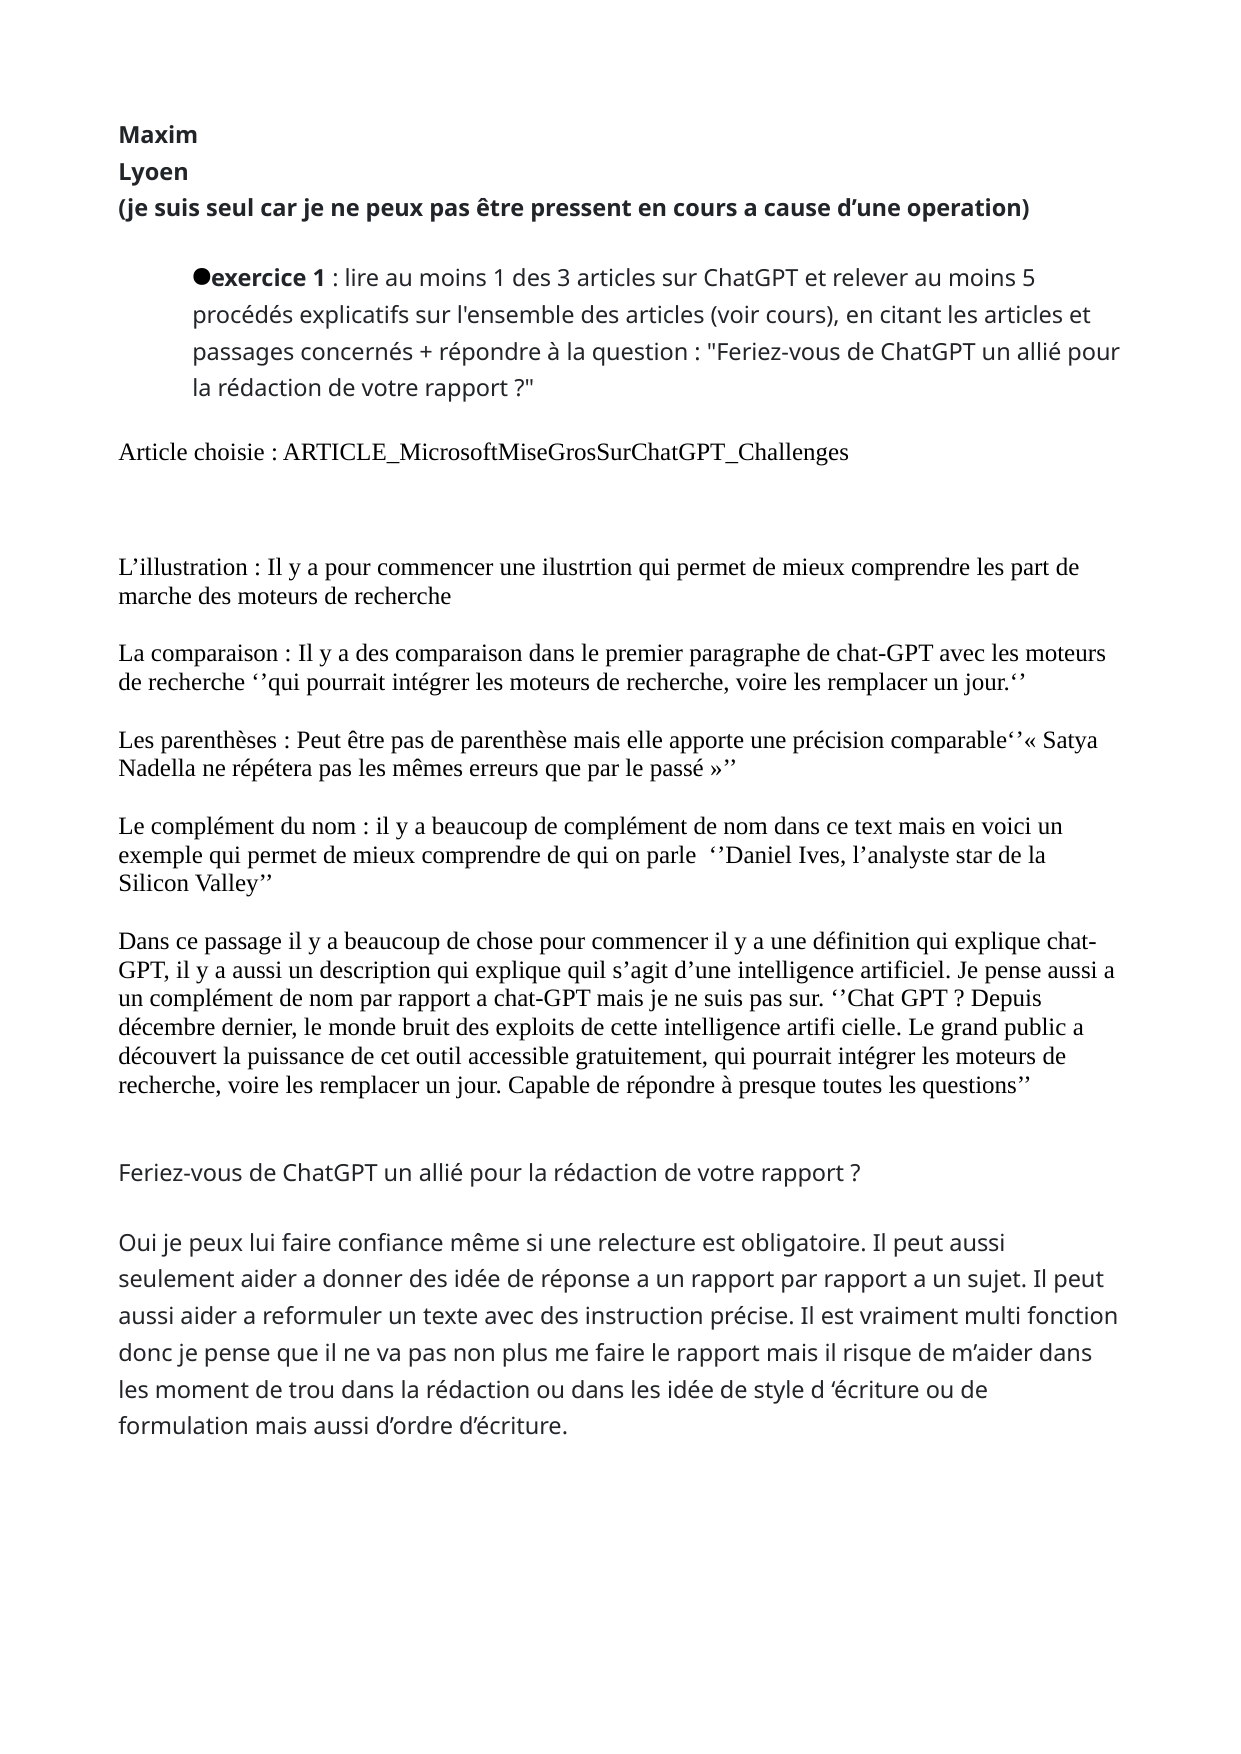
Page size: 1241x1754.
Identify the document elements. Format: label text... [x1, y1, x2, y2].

list exercice 1 : lire au moins 1 des 3 articles sur ChatGPT et relever au moins 5 procédés explicatifs sur l'ensemble des articles (voir cours), en citant les articles et passages concernés + répondre à la question : "Feriez-vous de ChatGPT un allié pour la rédaction de votre rapport ?" [118, 261, 1122, 404]
text Le complément du nom : il y a beaucoup de complément de nom dans ce text mais en voici un exemple qui permet de mieux comprendre de qui on parle ‘’Daniel Ives, l’analyste star de la Silicon Valley’’ [118, 811, 1122, 897]
text L’illustration : Il y a pour commencer une ilustrtion qui permet de mieux comprendre les part de marche des moteurs de recherche [118, 552, 1122, 610]
text Maxim [118, 118, 1122, 150]
text Article choisie : ARTICLE_MicrosoftMiseGrosSurChatGPT_Challenges [118, 437, 1122, 466]
text La comparaison : Il y a des comparaison dans le premier paragraphe de chat-GPT avec les moteurs de recherche ‘’qui pourrait intégrer les moteurs de recherche, voire les remplacer un jour.‘’ [118, 638, 1122, 696]
text Oui je peux lui faire confiance même si une relecture est obligatoire. Il peut aussi seulement aider a donner des idée de réponse a un rapport par rapport a un sujet. Il peut aussi aider a reformuler un texte avec des instruction précise. Il est vraiment multi fonction donc je pense que il ne va pas non plus me faire le rapport mais il risque de m’aider dans les moment de trou dans la rédaction ou dans les idée de style d ‘écriture ou de formulation mais aussi d’ordre d’écriture. [118, 1226, 1122, 1442]
text Feriez-vous de ChatGPT un allié pour la rédaction de votre rapport ? [118, 1156, 1122, 1188]
text Les parenthèses : Peut être pas de parenthèse mais elle apporte une précision comparable‘’« Satya Nadella ne répétera pas les mêmes erreurs que par le passé »’’ [118, 725, 1122, 782]
text Lyoen [118, 155, 1122, 187]
text (je suis seul car je ne peux pas être pressent en cours a cause d’une operation) [118, 192, 1122, 224]
text Dans ce passage il y a beaucoup de chose pour commencer il y a une définition qui explique chat-GPT, il y a aussi un description qui explique quil s’agit d’une intelligence artificiel. Je pense aussi a un complément de nom par rapport a chat-GPT mais je ne suis pas sur. ‘’Chat GPT ? Depuis décembre dernier, le monde bruit des exploits de cette intelligence artifi cielle. Le grand public a découvert la puissance de cet outil accessible gratuitement, qui pourrait intégrer les moteurs de recherche, voire les remplacer un jour. Capable de répondre à presque toutes les questions’’ [118, 926, 1122, 1098]
